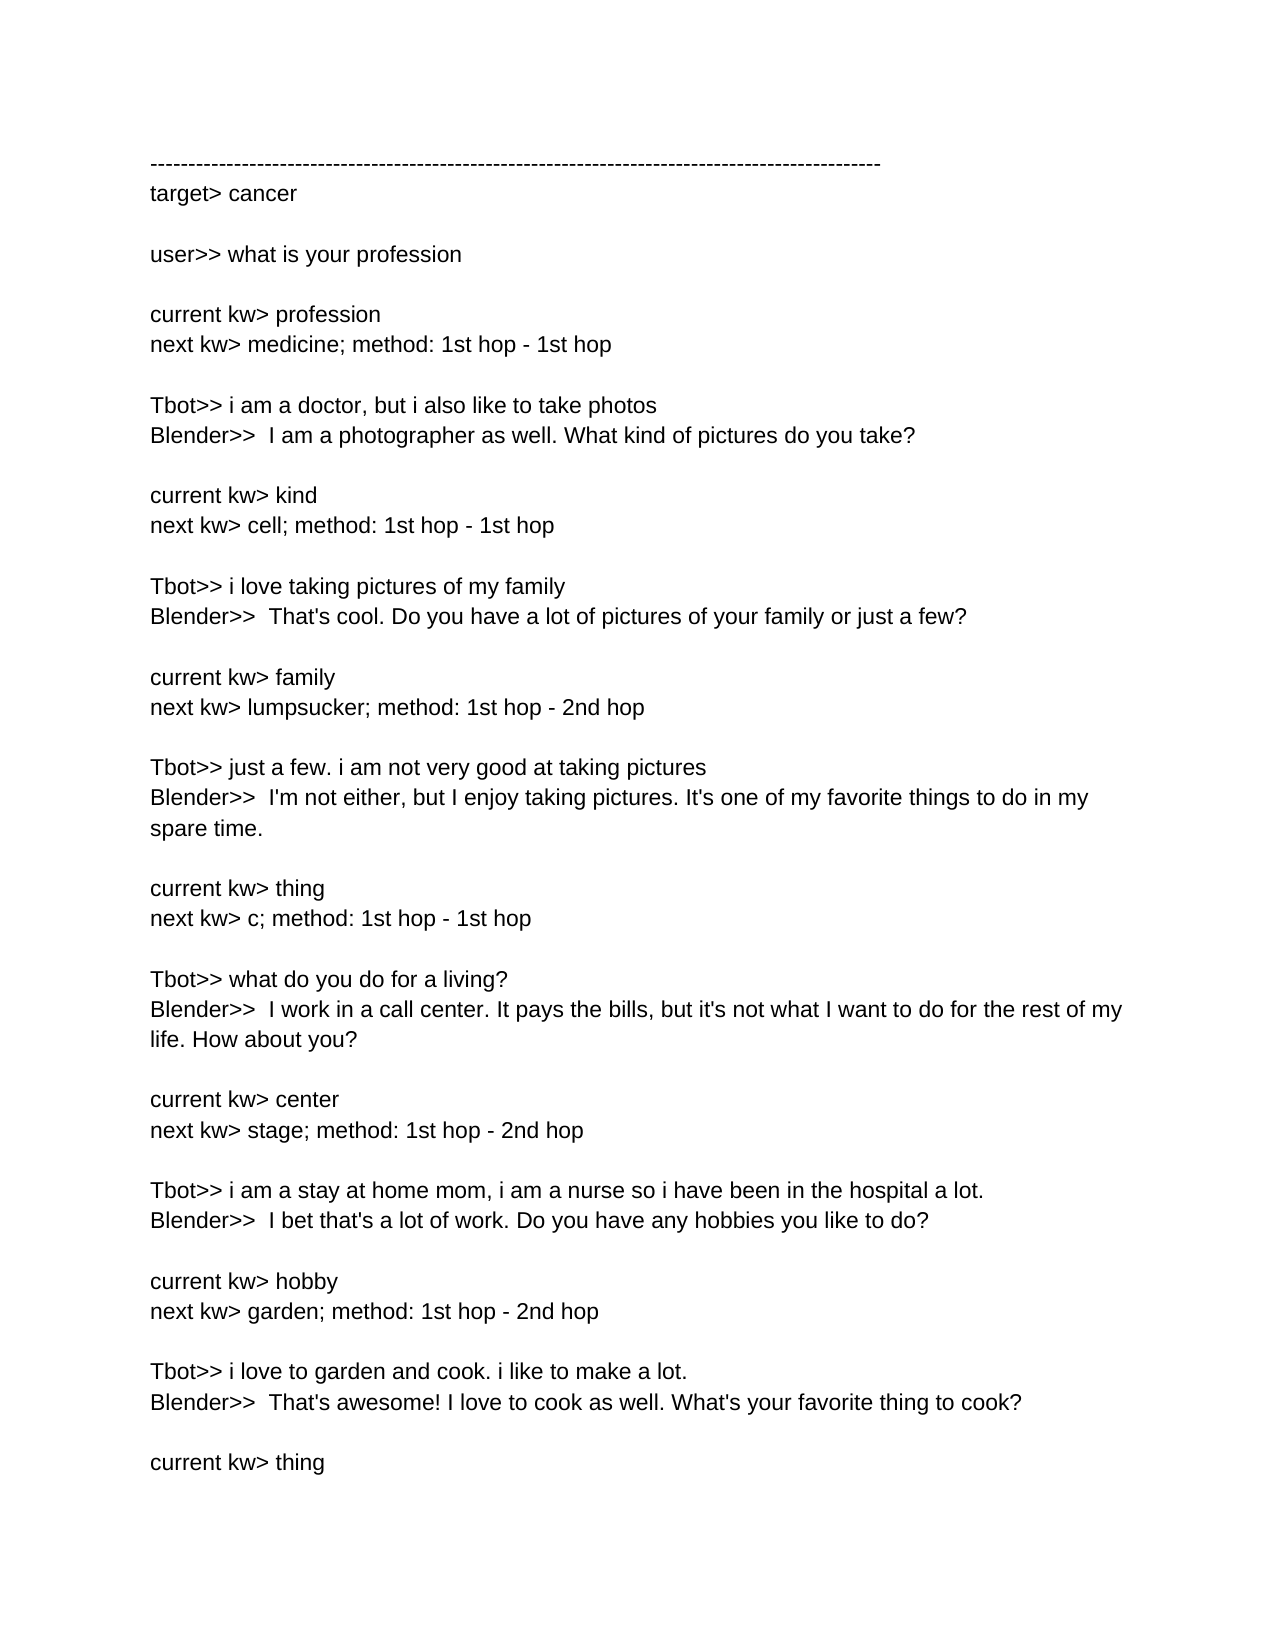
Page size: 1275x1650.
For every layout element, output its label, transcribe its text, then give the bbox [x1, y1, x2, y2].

text Tbot>> i am a stay at home mom, i am a nurse so i have been in the hospital a lot. [150, 1177, 1125, 1203]
text current kw> thing [150, 1449, 1125, 1475]
text ------------------------------------------------------------------------------------------------ [150, 150, 1125, 176]
text Tbot>> what do you do for a living? [150, 966, 1125, 992]
text user>> what is your profession [150, 241, 1125, 267]
text current kw> hobby [150, 1268, 1125, 1294]
text next kw> medicine; method: 1st hop - 1st hop [150, 331, 1125, 358]
text Blender>> I bet that's a lot of work. Do you have any hobbies you like to do? [150, 1207, 1125, 1234]
text next kw> stage; method: 1st hop - 2nd hop [150, 1117, 1125, 1143]
text Blender>> I work in a call center. It pays the bills, but it's not what I want to do for the rest of my life. How about you? [150, 996, 1125, 1052]
text current kw> family [150, 663, 1125, 690]
text Blender>> I am a photographer as well. What kind of pictures do you take? [150, 422, 1125, 448]
text next kw> cell; method: 1st hop - 1st hop [150, 512, 1125, 539]
text Blender>> That's cool. Do you have a lot of pictures of your family or just a few? [150, 603, 1125, 629]
text next kw> lumpsucker; method: 1st hop - 2nd hop [150, 694, 1125, 720]
text Blender>> I'm not either, but I enjoy taking pictures. It's one of my favorite things to do in my spare time. [150, 784, 1125, 841]
text current kw> profession [150, 301, 1125, 327]
text Blender>> That's awesome! I love to cook as well. What's your favorite thing to cook? [150, 1388, 1125, 1415]
text current kw> center [150, 1086, 1125, 1113]
text target> cancer [150, 180, 1125, 207]
text next kw> garden; method: 1st hop - 2nd hop [150, 1298, 1125, 1324]
text next kw> c; method: 1st hop - 1st hop [150, 905, 1125, 932]
text Tbot>> just a few. i am not very good at taking pictures [150, 754, 1125, 781]
text current kw> kind [150, 482, 1125, 509]
text Tbot>> i love to garden and cook. i like to make a lot. [150, 1358, 1125, 1385]
text current kw> thing [150, 875, 1125, 901]
text Tbot>> i am a doctor, but i also like to take photos [150, 392, 1125, 418]
text Tbot>> i love taking pictures of my family [150, 573, 1125, 599]
